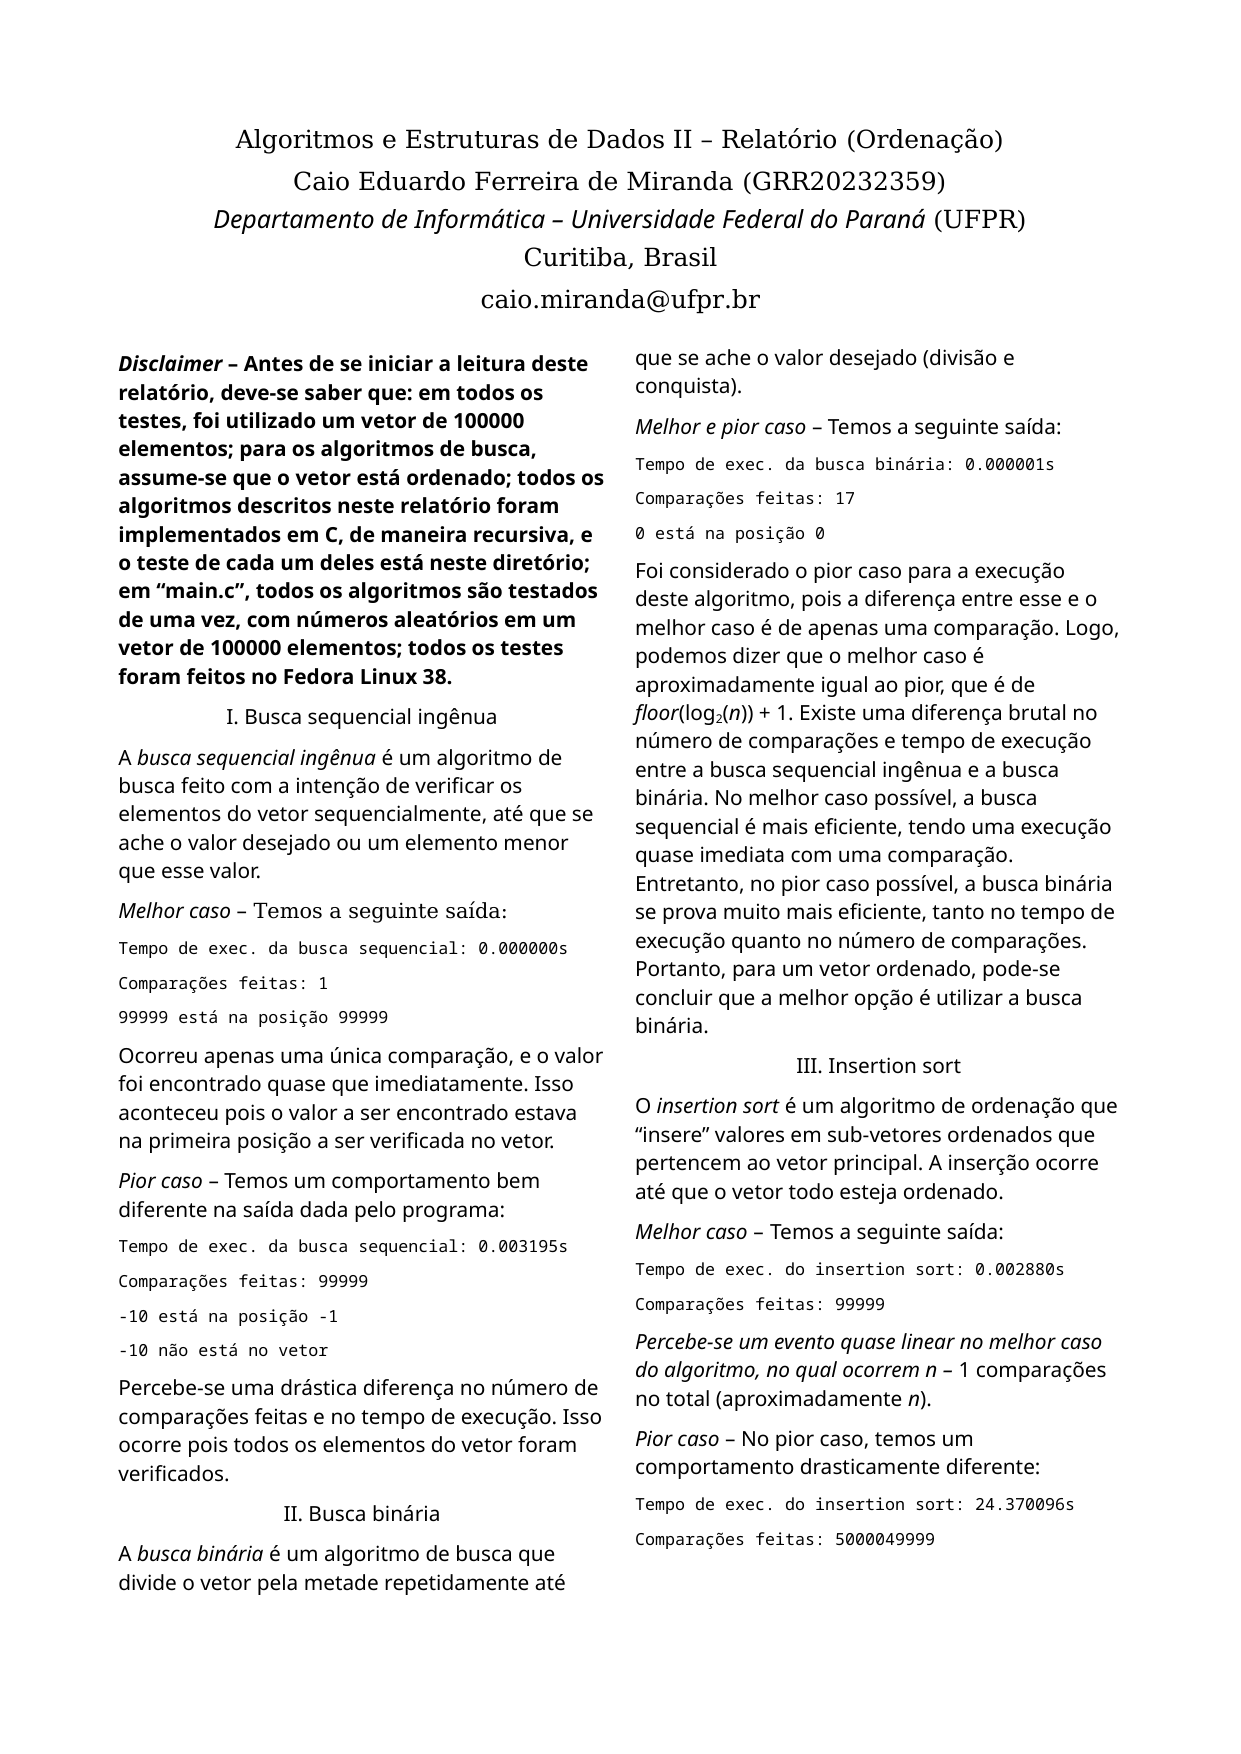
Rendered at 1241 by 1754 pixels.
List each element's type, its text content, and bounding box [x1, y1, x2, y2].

text Tempo de exec. da busca sequencial: 0.000000s [118, 937, 605, 960]
text 99999 está na posição 99999 [118, 1006, 605, 1029]
text -10 está na posição -1 [118, 1304, 605, 1327]
text I. Busca sequencial ingênua [118, 702, 605, 731]
text Melhor e pior caso – Temos a seguinte saída: [635, 412, 1122, 440]
text Comparações feitas: 17 [635, 487, 1122, 509]
text Melhor caso – Temos a seguinte saída: [635, 1217, 1122, 1246]
text 0 está na posição 0 [635, 521, 1122, 544]
text Comparações feitas: 99999 [118, 1270, 605, 1292]
text A busca binária é um algoritmo de busca que divide o vetor pela metade repetidamente até [118, 1539, 605, 1596]
text Comparações feitas: 5000049999 [635, 1527, 1122, 1550]
text Tempo de exec. do insertion sort: 0.002880s [635, 1258, 1122, 1280]
text II. Busca binária [118, 1499, 605, 1527]
text Disclaimer – Antes de se iniciar a leitura deste relatório, deve-se saber que: em todos os testes, foi utilizado um vetor de 100000 elementos; para os algoritmos de busca, assume-se que o vetor está ordenado; todos os algoritmos descritos neste relatório foram implementados em C, de maneira recursiva, e o teste de cada um deles está neste diretório; em “main.c”, todos os algoritmos são testados de uma vez, com números aleatórios em um vetor de 100000 elementos; todos os testes foram feitos no Fedora Linux 38. [118, 349, 605, 690]
text Foi considerado o pior caso para a execução deste algoritmo, pois a diferença entre esse e o melhor caso é de apenas uma comparação. Logo, podemos dizer que o melhor caso é aproximadamente igual ao pior, que é de floor(log2(n)) + 1. Existe uma diferença brutal no número de comparações e tempo de execução entre a busca sequencial ingênua e a busca binária. No melhor caso possível, a busca sequencial é mais eficiente, tendo uma execução quase imediata com uma comparação. Entretanto, no pior caso possível, a busca binária se prova muito mais eficiente, tanto no tempo de execução quanto no número de comparações. Portanto, para um vetor ordenado, pode-se concluir que a melhor opção é utilizar a busca binária. [635, 556, 1122, 1039]
text Percebe-se uma drástica diferença no número de comparações feitas e no tempo de execução. Isso ocorre pois todos os elementos do vetor foram verificados. [118, 1373, 605, 1487]
text Percebe-se um evento quase linear no melhor caso do algoritmo, no qual ocorrem n – 1 comparações no total (aproximadamente n). [635, 1327, 1122, 1412]
text O insertion sort é um algoritmo de ordenação que “insere” valores em sub-vetores ordenados que pertencem ao vetor principal. A inserção ocorre até que o vetor todo esteja ordenado. [635, 1092, 1122, 1205]
text Tempo de exec. do insertion sort: 24.370096s [635, 1493, 1122, 1515]
text que se ache o valor desejado (divisão e conquista). [635, 343, 1122, 400]
text Tempo de exec. da busca sequencial: 0.003195s [118, 1235, 605, 1258]
text -10 não está no vetor [118, 1339, 605, 1362]
text Pior caso – No pior caso, temos um comportamento drasticamente diferente: [635, 1424, 1122, 1481]
text Comparações feitas: 1 [118, 972, 605, 994]
text III. Insertion sort [635, 1051, 1122, 1080]
text A busca sequencial ingênua é um algoritmo de busca feito com a intenção de verificar os elementos do vetor sequencialmente, até que se ache o valor desejado ou um elemento menor que esse valor. [118, 743, 605, 885]
text Pior caso – Temos um comportamento bem diferente na saída dada pelo programa: [118, 1166, 605, 1223]
text Comparações feitas: 99999 [635, 1292, 1122, 1315]
text Tempo de exec. da busca binária: 0.000001s [635, 452, 1122, 475]
text Melhor caso – Temos a seguinte saída: [118, 897, 605, 925]
text Ocorreu apenas uma única comparação, e o valor foi encontrado quase que imediatamente. Isso aconteceu pois o valor a ser encontrado estava na primeira posição a ser verificada no vetor. [118, 1041, 605, 1154]
